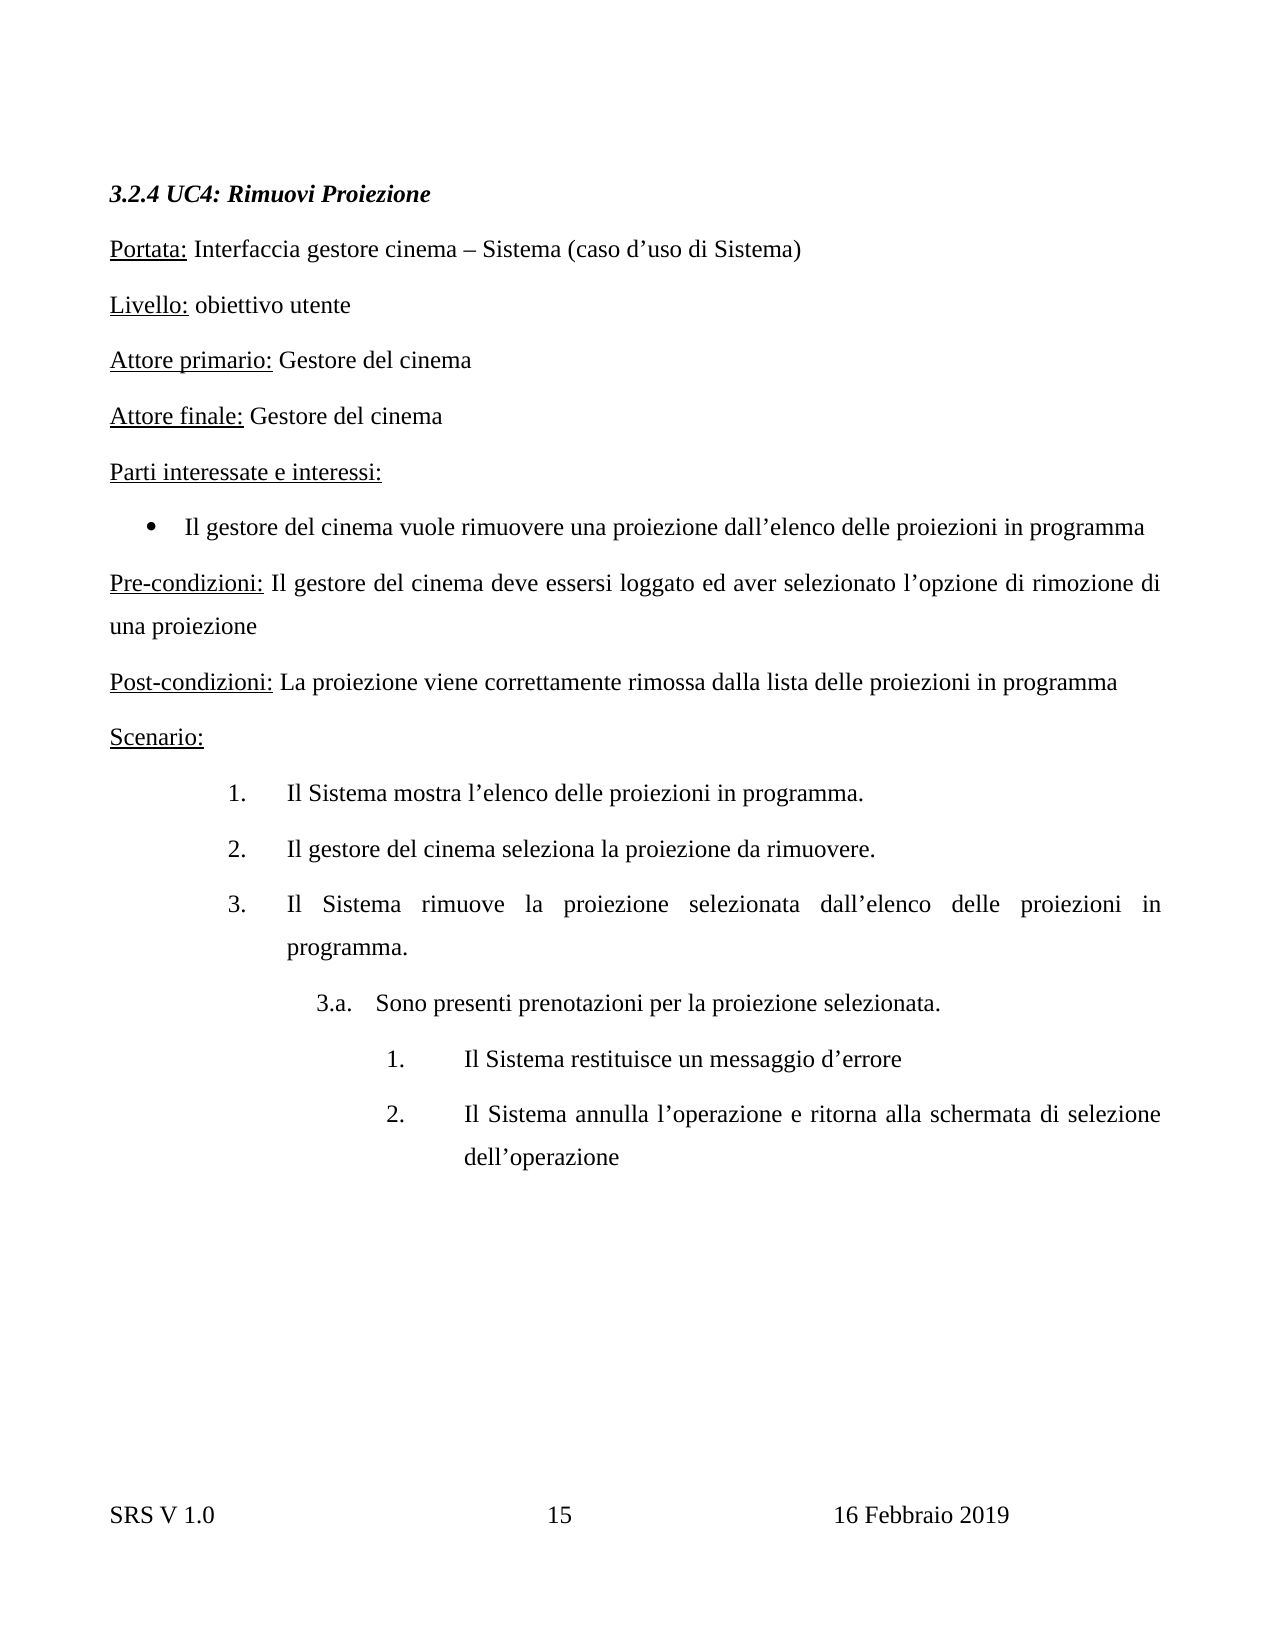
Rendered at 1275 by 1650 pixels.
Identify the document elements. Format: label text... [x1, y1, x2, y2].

list Sono presenti prenotazioni per la proiezione selezionata. [316, 988, 1162, 1017]
text Scenario: [109, 722, 1162, 751]
list Il Sistema rimuove la proiezione selezionata dall’elenco delle proiezioni in programma. [228, 889, 1162, 961]
text Attore primario: Gestore del cinema [109, 346, 1162, 374]
list Il gestore del cinema vuole rimuovere una proiezione dall’elenco delle proiezioni in programma [147, 512, 1162, 541]
text Attore finale: Gestore del cinema [109, 401, 1162, 430]
list Il Sistema mostra l’elenco delle proiezioni in programma. [228, 778, 1162, 807]
text Parti interessate e interessi: [109, 457, 1162, 486]
text Livello: obiettivo utente [109, 290, 1162, 319]
list Il Sistema restituisce un messaggio d’errore [405, 1044, 1162, 1072]
text Pre-condizioni: Il gestore del cinema deve essersi loggato ed aver selezionato l’opzione di rimozione di una proiezione [109, 568, 1162, 640]
list Il Sistema annulla l’operazione e ritorna alla schermata di selezione dell’operazione [405, 1099, 1162, 1171]
subtitle 3.2.4 UC4: Rimuovi Proiezione [109, 179, 1162, 207]
text Post-condizioni: La proiezione viene correttamente rimossa dalla lista delle proiezioni in programma [109, 667, 1162, 696]
list Il gestore del cinema seleziona la proiezione da rimuovere. [228, 834, 1162, 862]
text Portata: Interfaccia gestore cinema – Sistema (caso d’uso di Sistema) [109, 234, 1162, 263]
